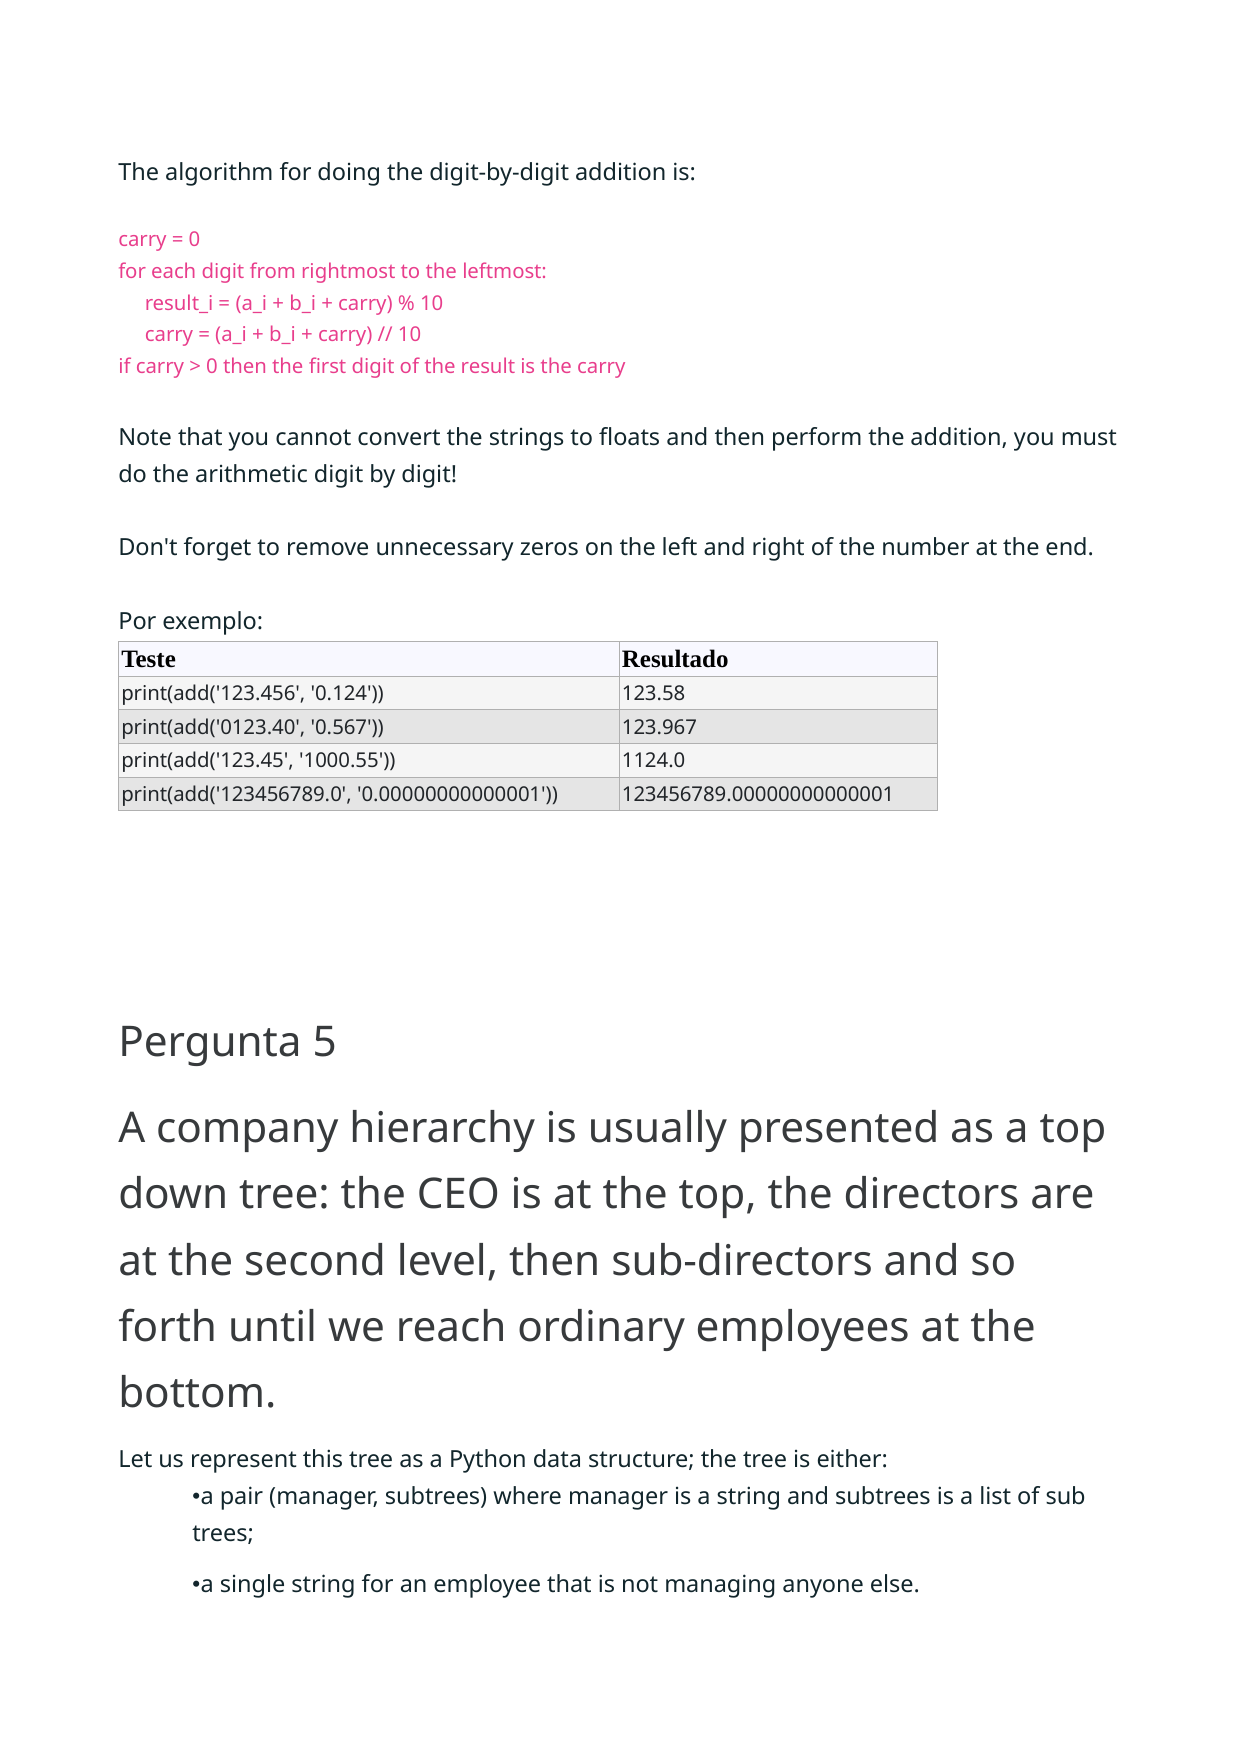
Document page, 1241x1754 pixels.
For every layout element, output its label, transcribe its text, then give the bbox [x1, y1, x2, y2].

table_cell 123.967 [620, 710, 937, 743]
text Let us represent this tree as a Python data structure; the tree is either: [118, 1443, 1122, 1474]
list a single string for an employee that is not managing anyone else. [118, 1567, 1122, 1599]
list a pair (manager, subtrees) where manager is a string and subtrees is a list of sub trees; [118, 1479, 1122, 1548]
table_cell print(add('123.456', '0.124')) [119, 677, 619, 709]
table_header Resultado [620, 642, 937, 676]
text Don't forget to remove unnecessary zeros on the left and right of the number at the end. [118, 531, 1122, 563]
text Note that you cannot convert the strings to floats and then perform the addition, you must do the arithmetic digit by digit! [118, 420, 1122, 489]
table_cell print(add('123456789.0', '0.00000000000001')) [119, 778, 619, 810]
text Por exemplo: [118, 604, 1122, 636]
table_header Teste [119, 642, 619, 676]
text carry = 0 for each digit from rightmost to the leftmost: result_i = (a_i + b_i + carry) % 10 carry = (a_i + b_i + carry) // 10 if carry > 0 then the first digit of the result is the carry [118, 225, 1122, 379]
table_cell 123.58 [620, 677, 937, 709]
text Pergunta 5 [118, 1012, 1122, 1069]
text A company hierarchy is usually presented as a top down tree: the CEO is at the top, the directors are at the second level, then sub-directors and so forth until we reach ordinary employees at the bottom. [118, 1098, 1122, 1419]
table_cell print(add('0123.40', '0.567')) [119, 710, 619, 743]
table_cell 123456789.00000000000001 [620, 778, 937, 810]
table_cell 1124.0 [620, 744, 937, 777]
table_cell print(add('123.45', '1000.55')) [119, 744, 619, 777]
text The algorithm for doing the digit-by-digit addition is: [118, 155, 1122, 187]
